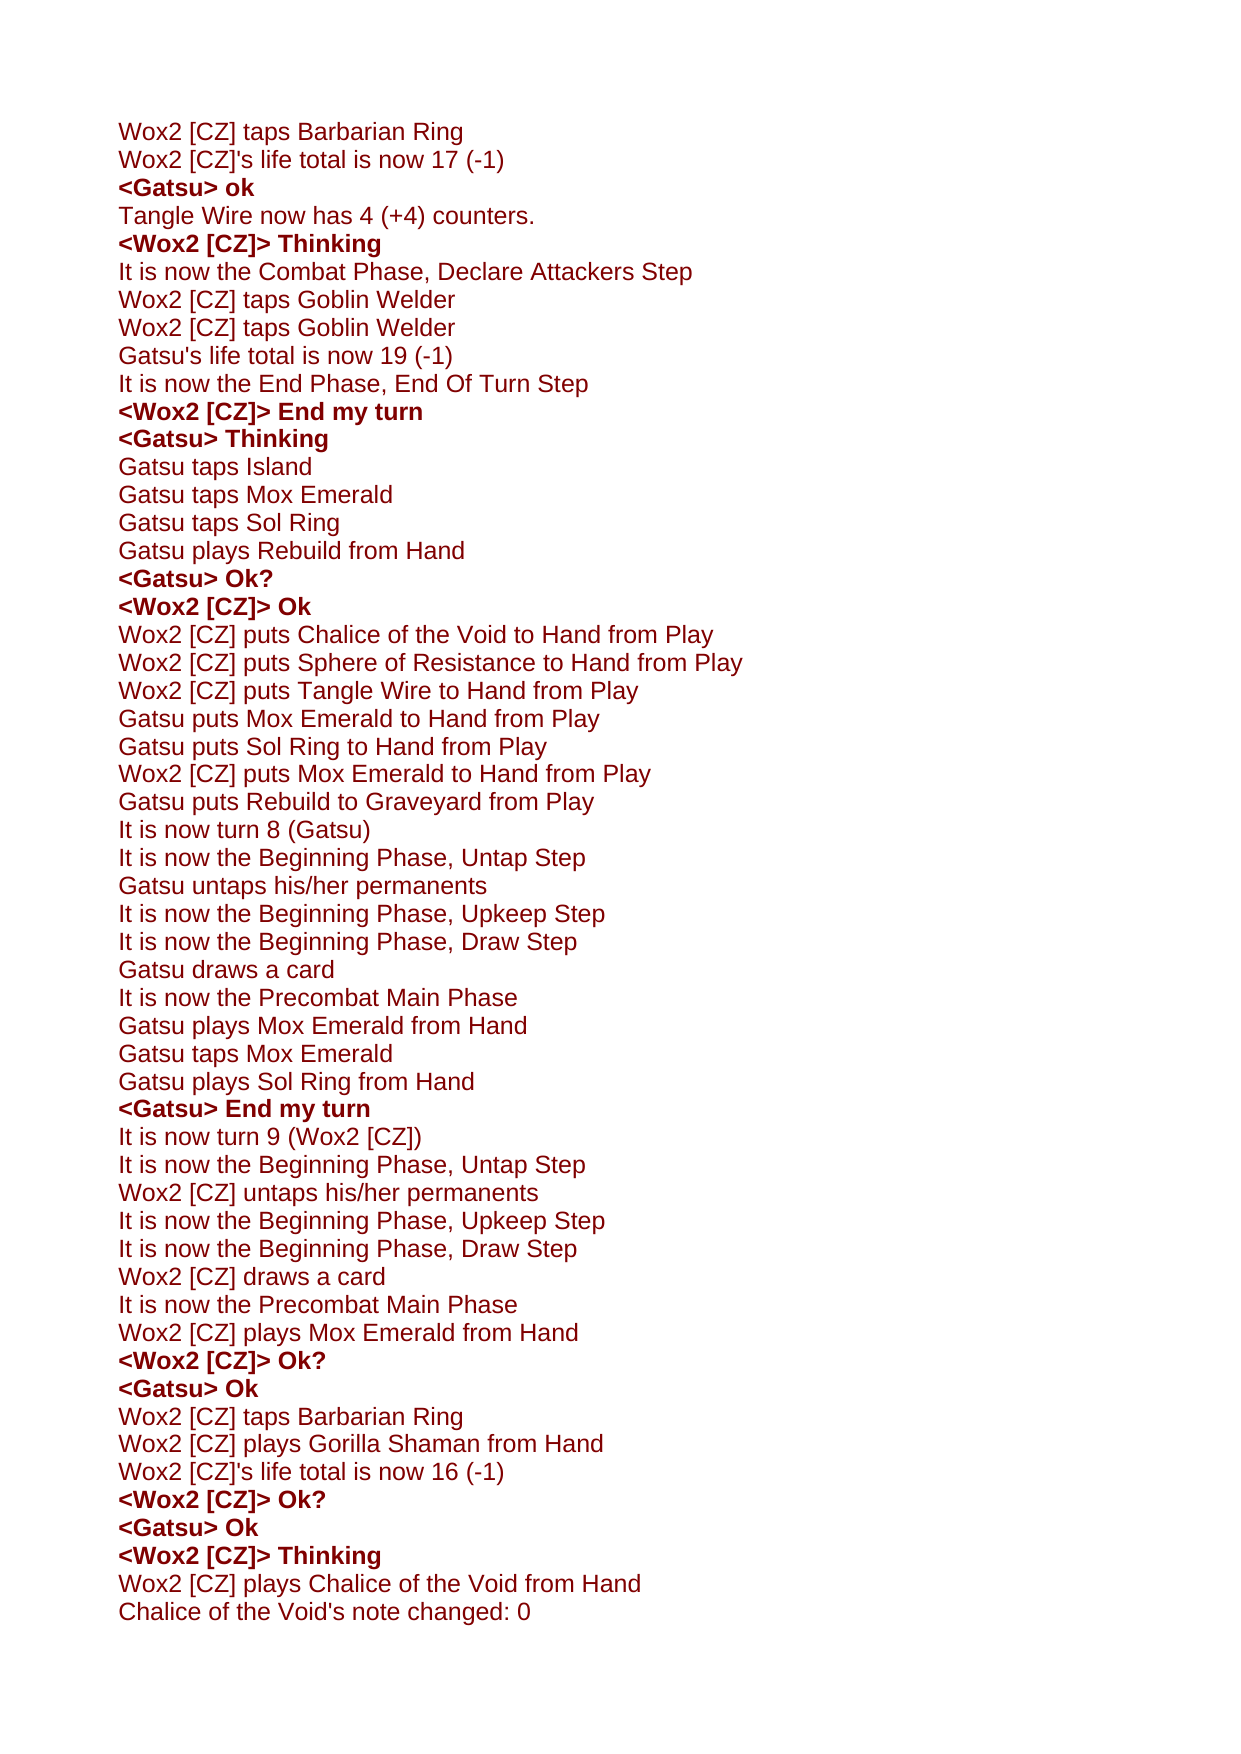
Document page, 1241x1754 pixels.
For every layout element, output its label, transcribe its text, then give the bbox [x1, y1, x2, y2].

text <Gatsu> Thinking [118, 425, 1122, 453]
text Wox2 [CZ] draws a card [118, 1263, 1122, 1291]
text Wox2 [CZ] taps Barbarian Ring [118, 118, 1122, 146]
text It is now the Precombat Main Phase [118, 983, 1122, 1011]
text Gatsu plays Mox Emerald from Hand [118, 1011, 1122, 1039]
text <Wox2 [CZ]> Thinking [118, 230, 1122, 258]
text It is now the Beginning Phase, Untap Step [118, 844, 1122, 872]
text It is now the Beginning Phase, Untap Step [118, 1151, 1122, 1179]
text It is now the Beginning Phase, Draw Step [118, 928, 1122, 956]
text It is now the End Phase, End Of Turn Step [118, 369, 1122, 397]
text Gatsu draws a card [118, 956, 1122, 983]
text Wox2 [CZ]'s life total is now 17 (-1) [118, 146, 1122, 174]
text Wox2 [CZ] puts Tangle Wire to Hand from Play [118, 676, 1122, 704]
text Gatsu puts Rebuild to Graveyard from Play [118, 788, 1122, 816]
text Wox2 [CZ] plays Gorilla Shaman from Hand [118, 1430, 1122, 1458]
text Gatsu untaps his/her permanents [118, 872, 1122, 900]
text Gatsu taps Mox Emerald [118, 1039, 1122, 1067]
text Wox2 [CZ] taps Goblin Welder [118, 313, 1122, 341]
text <Gatsu> End my turn [118, 1095, 1122, 1123]
text Gatsu plays Rebuild from Hand [118, 537, 1122, 565]
text It is now turn 8 (Gatsu) [118, 816, 1122, 844]
text <Wox2 [CZ]> Ok? [118, 1486, 1122, 1514]
text Gatsu plays Sol Ring from Hand [118, 1067, 1122, 1095]
text Wox2 [CZ]'s life total is now 16 (-1) [118, 1458, 1122, 1486]
text <Gatsu> Ok? [118, 565, 1122, 593]
text Gatsu taps Island [118, 453, 1122, 481]
text <Gatsu> Ok [118, 1514, 1122, 1542]
text <Wox2 [CZ]> Ok [118, 593, 1122, 621]
text Tangle Wire now has 4 (+4) counters. [118, 202, 1122, 230]
text It is now the Beginning Phase, Upkeep Step [118, 900, 1122, 928]
text Gatsu puts Mox Emerald to Hand from Play [118, 704, 1122, 732]
text Wox2 [CZ] plays Mox Emerald from Hand [118, 1318, 1122, 1346]
text Wox2 [CZ] puts Sphere of Resistance to Hand from Play [118, 648, 1122, 676]
text Gatsu taps Mox Emerald [118, 481, 1122, 509]
text It is now the Precombat Main Phase [118, 1291, 1122, 1318]
text It is now turn 9 (Wox2 [CZ]) [118, 1123, 1122, 1151]
text Wox2 [CZ] untaps his/her permanents [118, 1179, 1122, 1207]
text Wox2 [CZ] plays Chalice of the Void from Hand [118, 1570, 1122, 1598]
text <Wox2 [CZ]> Thinking [118, 1542, 1122, 1570]
text <Gatsu> ok [118, 174, 1122, 202]
text It is now the Combat Phase, Declare Attackers Step [118, 258, 1122, 286]
text Gatsu taps Sol Ring [118, 509, 1122, 537]
text Wox2 [CZ] taps Barbarian Ring [118, 1402, 1122, 1430]
text Chalice of the Void's note changed: 0 [118, 1598, 1122, 1626]
text Gatsu puts Sol Ring to Hand from Play [118, 732, 1122, 760]
text Gatsu's life total is now 19 (-1) [118, 341, 1122, 369]
text It is now the Beginning Phase, Draw Step [118, 1235, 1122, 1263]
text Wox2 [CZ] puts Mox Emerald to Hand from Play [118, 760, 1122, 788]
text <Wox2 [CZ]> Ok? [118, 1346, 1122, 1374]
text It is now the Beginning Phase, Upkeep Step [118, 1207, 1122, 1235]
text <Gatsu> Ok [118, 1374, 1122, 1402]
text Wox2 [CZ] puts Chalice of the Void to Hand from Play [118, 621, 1122, 648]
text Wox2 [CZ] taps Goblin Welder [118, 286, 1122, 313]
text <Wox2 [CZ]> End my turn [118, 397, 1122, 425]
